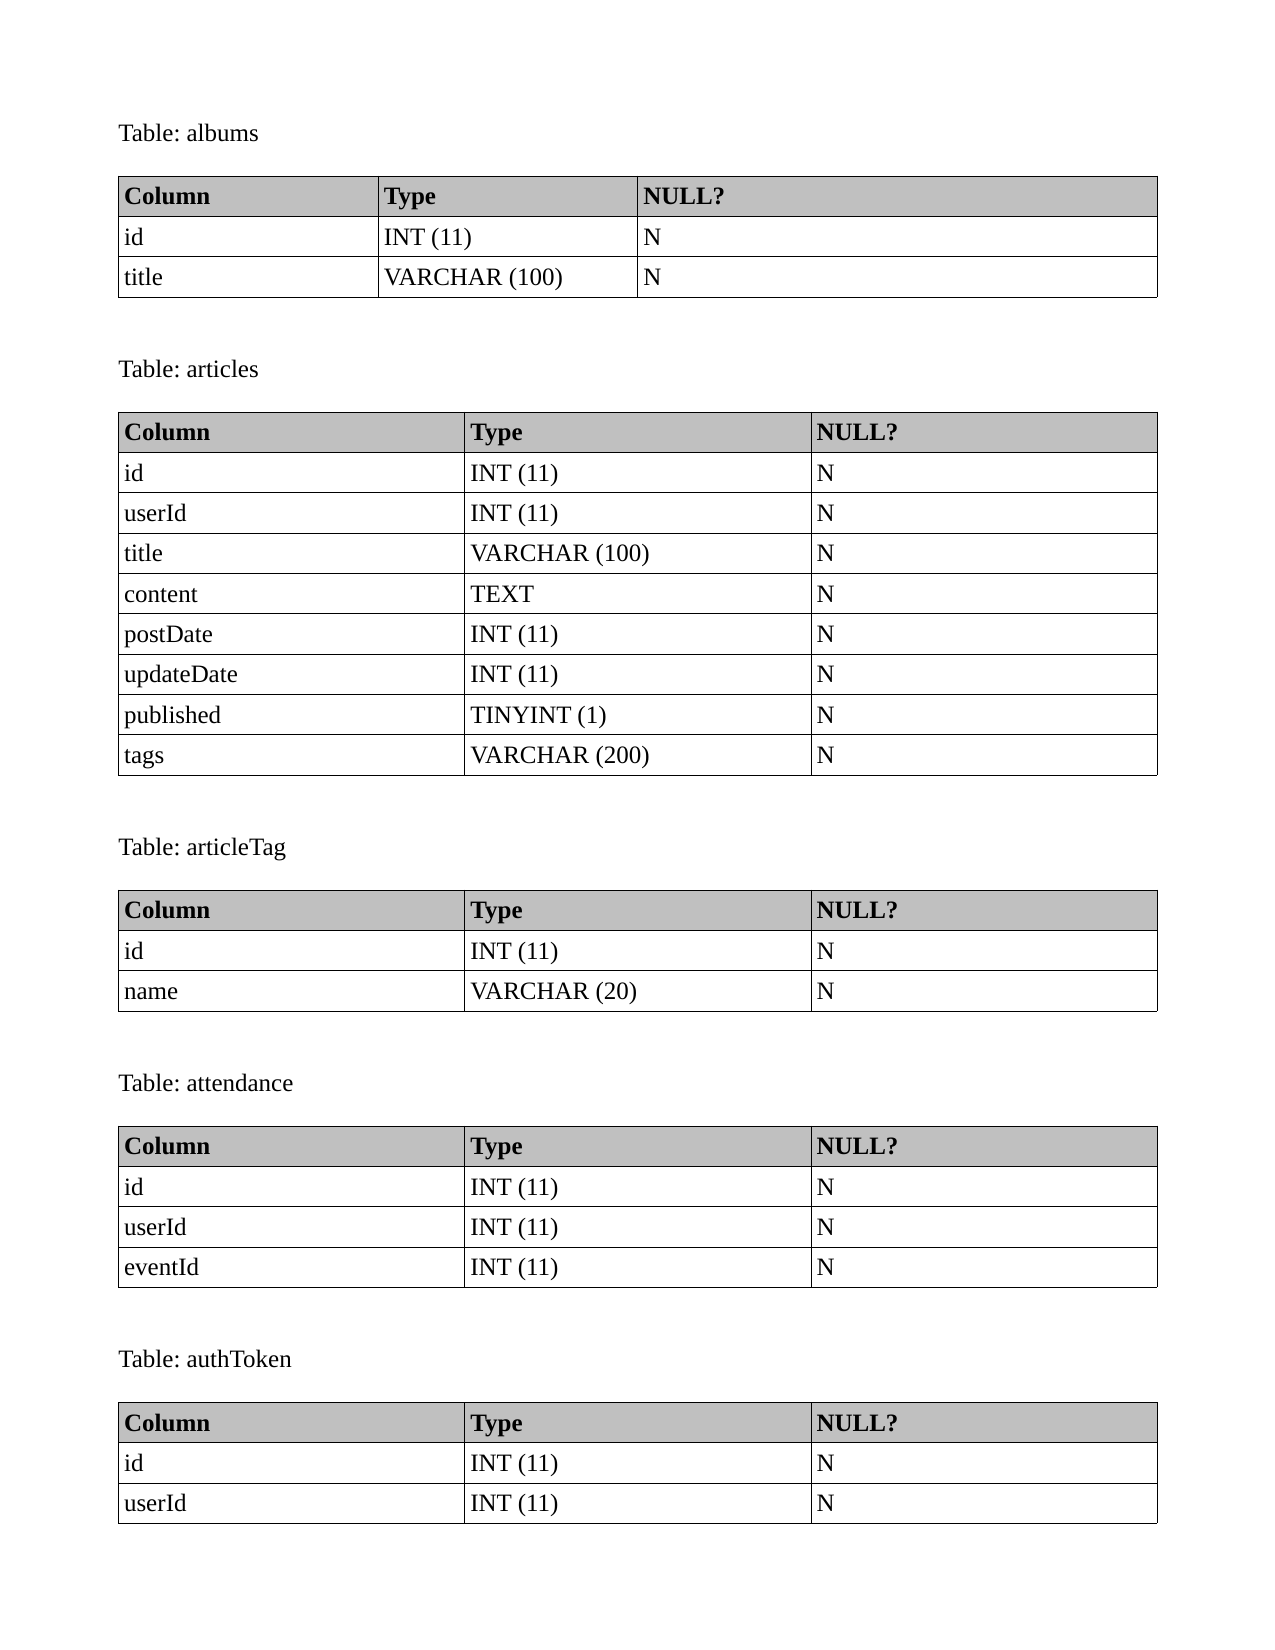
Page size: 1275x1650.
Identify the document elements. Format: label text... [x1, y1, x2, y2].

table_cell N [812, 534, 1157, 573]
table_cell VARCHAR (20) [465, 971, 811, 1011]
table_header Type [465, 891, 811, 930]
table_cell N [812, 453, 1157, 492]
text Table: attendance [118, 1068, 1157, 1097]
table_cell id [119, 453, 464, 492]
table_cell N [812, 1484, 1157, 1523]
table_cell N [812, 1167, 1157, 1206]
table_cell INT (11) [465, 655, 811, 694]
table_header Type [465, 1127, 811, 1166]
table_cell updateDate [119, 655, 464, 694]
table_cell N [812, 695, 1157, 734]
table_cell TINYINT (1) [465, 695, 811, 734]
table_header Type [379, 177, 637, 216]
table_cell N [812, 1248, 1157, 1287]
table_cell INT (11) [465, 453, 811, 492]
table_cell INT (11) [465, 1484, 811, 1523]
table_cell title [119, 534, 464, 573]
table_cell N [812, 971, 1157, 1011]
text Table: albums [118, 118, 1157, 147]
table_header NULL? [638, 177, 1157, 216]
table_cell id [119, 931, 464, 970]
table_header NULL? [812, 1127, 1157, 1166]
table_cell id [119, 1167, 464, 1206]
table_cell tags [119, 735, 464, 774]
table_cell INT (11) [465, 1167, 811, 1206]
table_cell INT (11) [465, 1443, 811, 1483]
table_cell eventId [119, 1248, 464, 1287]
table_header Type [465, 413, 811, 452]
table_cell N [812, 1207, 1157, 1247]
table_cell postDate [119, 614, 464, 653]
table_cell INT (11) [465, 1207, 811, 1247]
table_cell N [638, 217, 1157, 256]
table_cell N [812, 574, 1157, 613]
table_header Column [119, 413, 464, 452]
table_cell content [119, 574, 464, 613]
table_cell published [119, 695, 464, 734]
table_cell INT (11) [465, 1248, 811, 1287]
table_cell userId [119, 1484, 464, 1523]
table_header Column [119, 177, 378, 216]
table_header Column [119, 891, 464, 930]
table_cell title [119, 257, 378, 297]
table_cell N [812, 931, 1157, 970]
table_cell INT (11) [465, 931, 811, 970]
table_header Column [119, 1403, 464, 1442]
table_header NULL? [812, 413, 1157, 452]
table_cell N [812, 614, 1157, 653]
table_cell INT (11) [379, 217, 637, 256]
table_cell INT (11) [465, 614, 811, 653]
table_cell N [812, 655, 1157, 694]
table_header NULL? [812, 891, 1157, 930]
text Table: authToken [118, 1344, 1157, 1373]
table_cell N [638, 257, 1157, 297]
table_cell name [119, 971, 464, 1011]
table_header Column [119, 1127, 464, 1166]
table_cell VARCHAR (200) [465, 735, 811, 774]
table_header NULL? [812, 1403, 1157, 1442]
text Table: articleTag [118, 832, 1157, 861]
table_cell TEXT [465, 574, 811, 613]
table_cell N [812, 735, 1157, 774]
table_cell userId [119, 1207, 464, 1247]
table_cell VARCHAR (100) [465, 534, 811, 573]
table_cell VARCHAR (100) [379, 257, 637, 297]
table_cell id [119, 1443, 464, 1483]
table_header Type [465, 1403, 811, 1442]
table_cell userId [119, 493, 464, 533]
table_cell N [812, 493, 1157, 533]
table_cell id [119, 217, 378, 256]
table_cell N [812, 1443, 1157, 1483]
table_cell INT (11) [465, 493, 811, 533]
text Table: articles [118, 354, 1157, 383]
